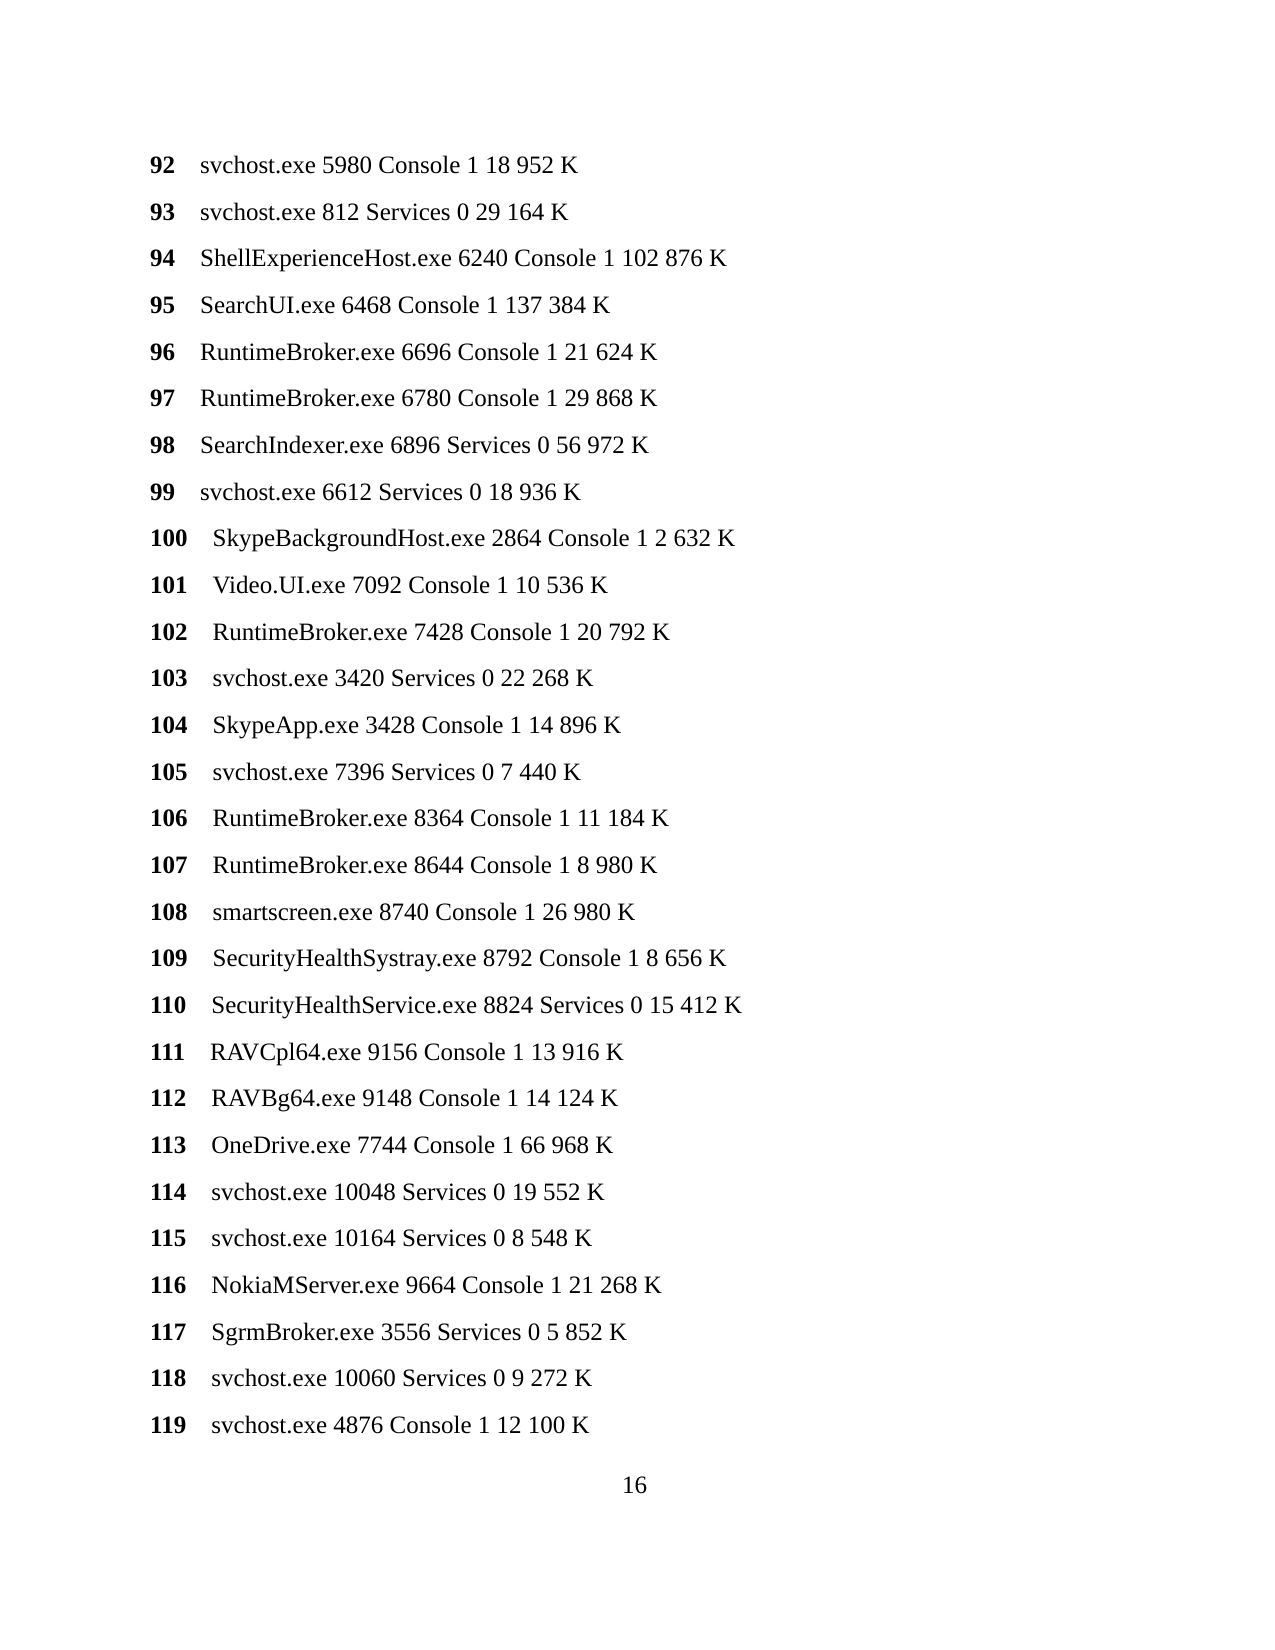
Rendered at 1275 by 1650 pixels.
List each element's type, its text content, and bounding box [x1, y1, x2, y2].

text 94 ShellExperienceHost.exe 6240 Console 1 102 876 K [150, 243, 1125, 272]
text 112 RAVBg64.exe 9148 Console 1 14 124 K [150, 1083, 1125, 1112]
text 96 RuntimeBroker.exe 6696 Console 1 21 624 K [150, 337, 1125, 365]
text 102 RuntimeBroker.exe 7428 Console 1 20 792 K [150, 617, 1125, 645]
text 105 svchost.exe 7396 Services 0 7 440 K [150, 757, 1125, 785]
text 99 svchost.exe 6612 Services 0 18 936 K [150, 477, 1125, 505]
text 110 SecurityHealthService.exe 8824 Services 0 15 412 K [150, 990, 1125, 1019]
text 103 svchost.exe 3420 Services 0 22 268 K [150, 663, 1125, 692]
text 117 SgrmBroker.exe 3556 Services 0 5 852 K [150, 1317, 1125, 1345]
text 95 SearchUI.exe 6468 Console 1 137 384 K [150, 290, 1125, 319]
text 104 SkypeApp.exe 3428 Console 1 14 896 K [150, 710, 1125, 739]
text 118 svchost.exe 10060 Services 0 9 272 K [150, 1363, 1125, 1392]
text 98 SearchIndexer.exe 6896 Services 0 56 972 K [150, 430, 1125, 459]
text 97 RuntimeBroker.exe 6780 Console 1 29 868 K [150, 383, 1125, 412]
text 113 OneDrive.exe 7744 Console 1 66 968 K [150, 1130, 1125, 1159]
text 101 Video.UI.exe 7092 Console 1 10 536 K [150, 570, 1125, 599]
text 114 svchost.exe 10048 Services 0 19 552 K [150, 1177, 1125, 1205]
text 108 smartscreen.exe 8740 Console 1 26 980 K [150, 897, 1125, 925]
text 119 svchost.exe 4876 Console 1 12 100 K [150, 1410, 1125, 1439]
text 100 SkypeBackgroundHost.exe 2864 Console 1 2 632 K [150, 523, 1125, 552]
text 115 svchost.exe 10164 Services 0 8 548 K [150, 1223, 1125, 1252]
text 92 svchost.exe 5980 Console 1 18 952 K [150, 150, 1125, 179]
text 106 RuntimeBroker.exe 8364 Console 1 11 184 K [150, 803, 1125, 832]
text 116 NokiaMServer.exe 9664 Console 1 21 268 K [150, 1270, 1125, 1299]
text 107 RuntimeBroker.exe 8644 Console 1 8 980 K [150, 850, 1125, 879]
text 109 SecurityHealthSystray.exe 8792 Console 1 8 656 K [150, 943, 1125, 972]
text 93 svchost.exe 812 Services 0 29 164 K [150, 197, 1125, 225]
text 111 RAVCpl64.exe 9156 Console 1 13 916 K [150, 1037, 1125, 1065]
